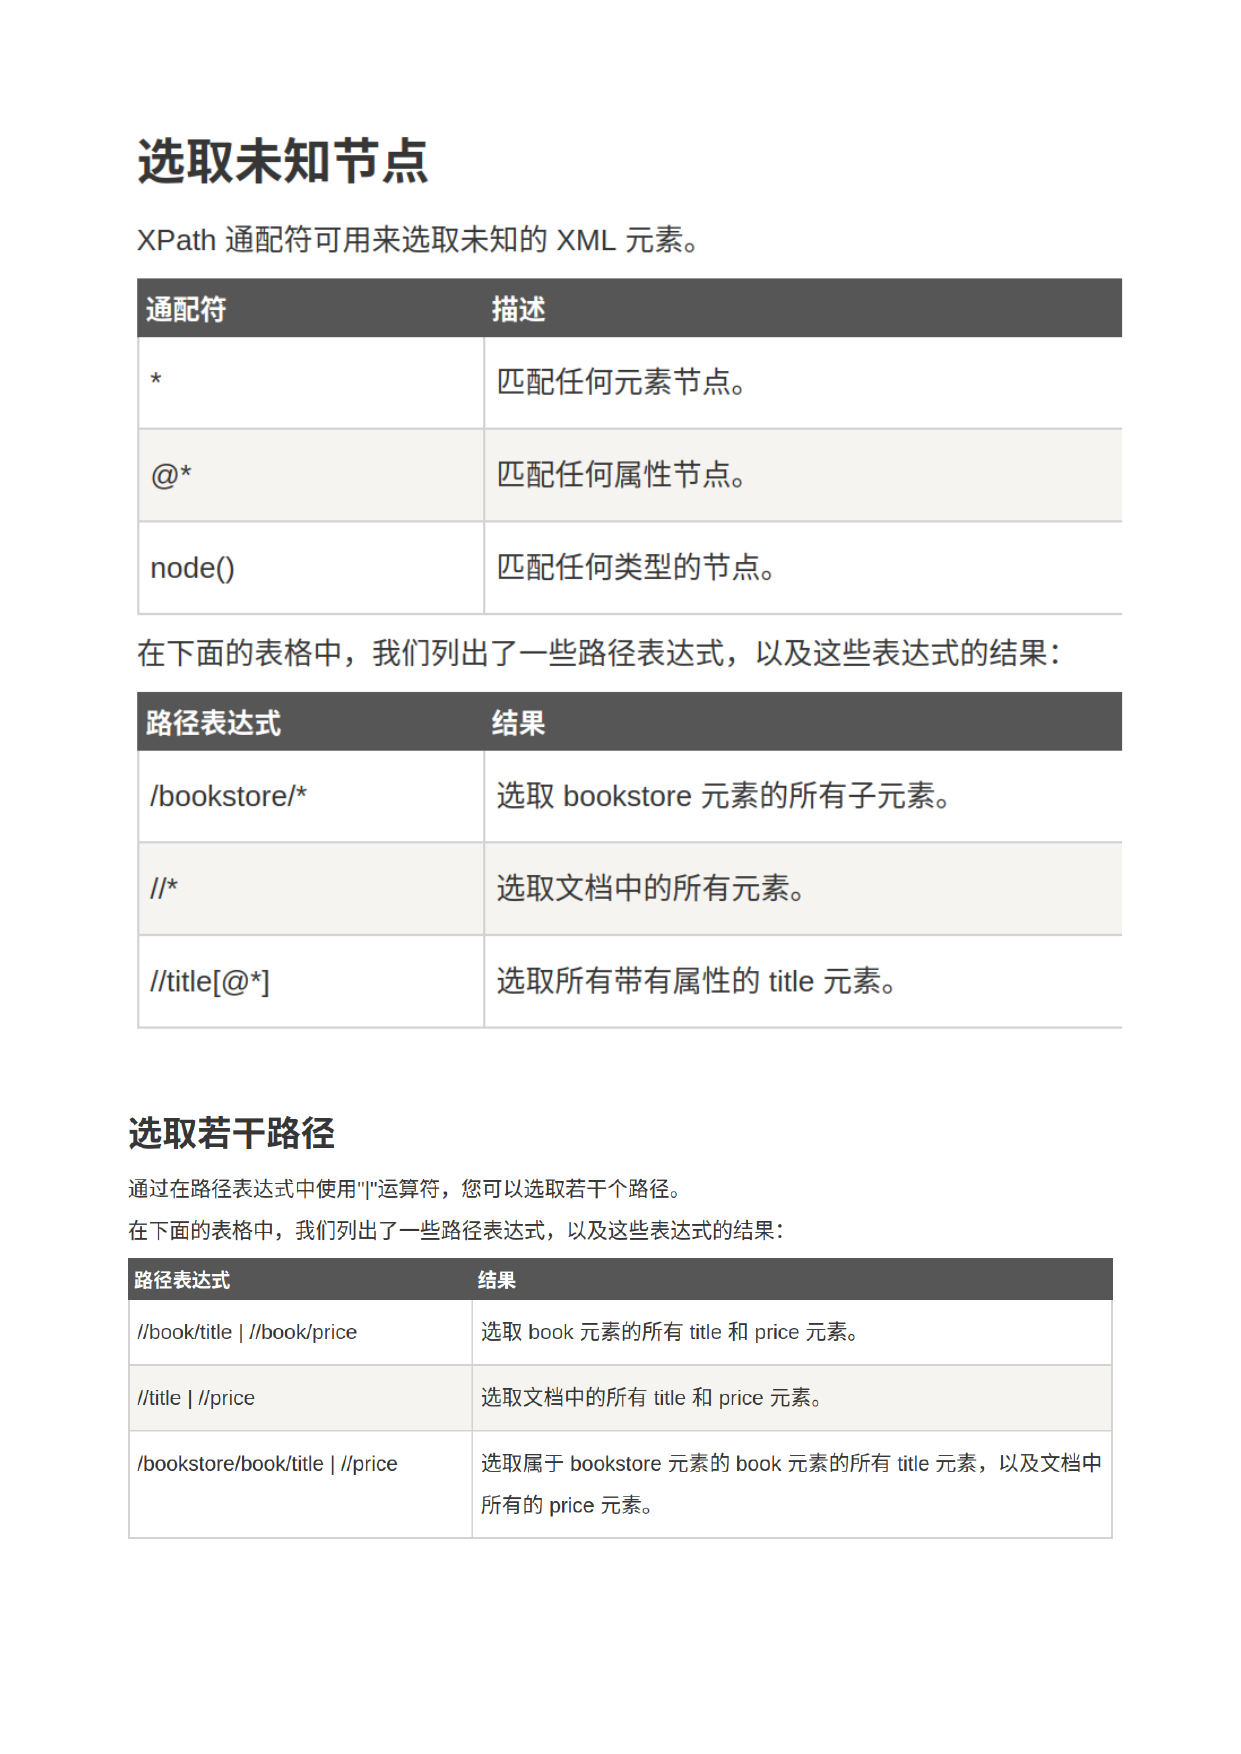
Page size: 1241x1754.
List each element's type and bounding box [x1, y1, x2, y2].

picture [118, 118, 1123, 1048]
picture [118, 1102, 1123, 1553]
